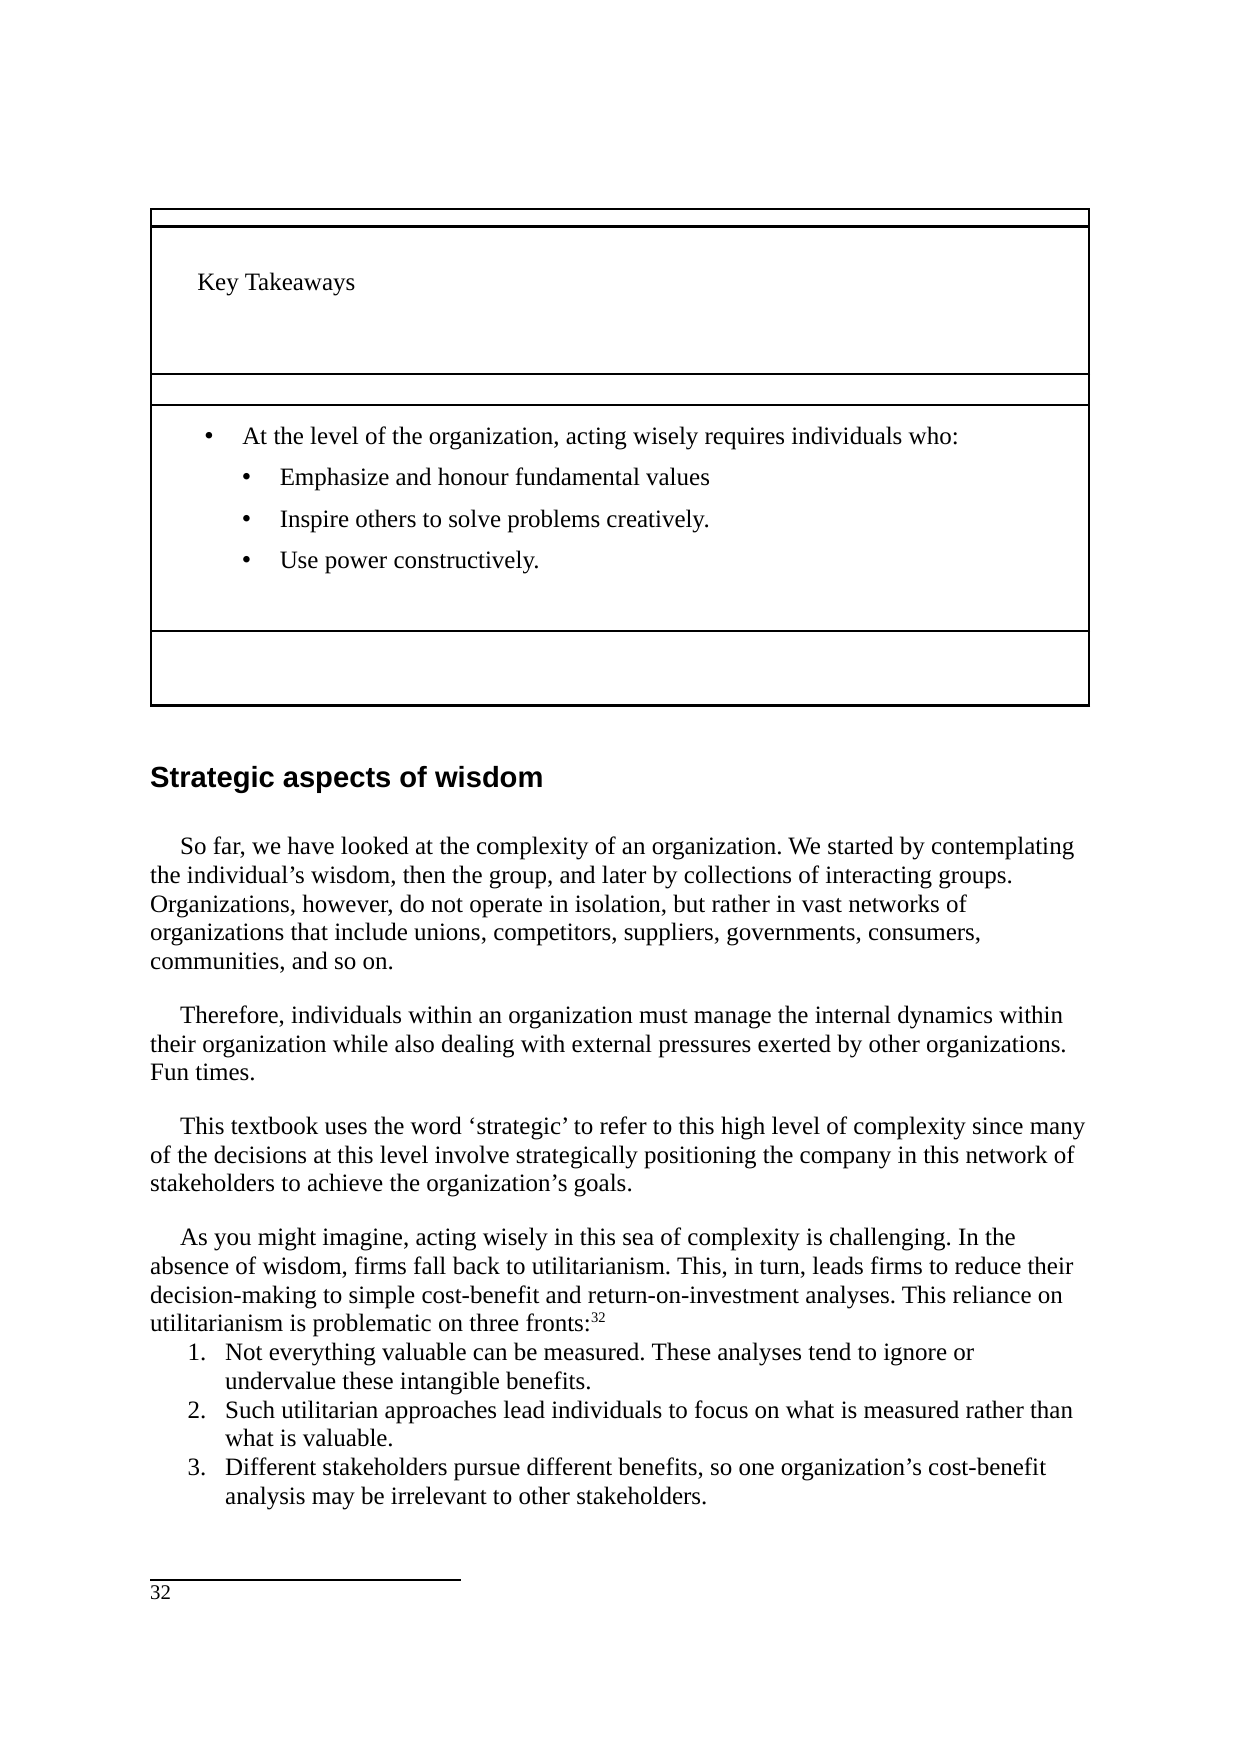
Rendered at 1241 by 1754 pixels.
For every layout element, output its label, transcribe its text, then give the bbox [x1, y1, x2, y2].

text So far, we have looked at the complexity of an organization. We started by contemplating the individual’s wisdom, then the group, and later by collections of interacting groups. Organizations, however, do not operate in isolation, but rather in vast networks of organizations that include unions, competitors, suppliers, governments, consumers, communities, and so on. [150, 831, 1090, 975]
subtitle Strategic aspects of wisdom [150, 760, 1090, 794]
list Such utilitarian approaches lead individuals to focus on what is measured rather than what is valuable. [187, 1395, 1090, 1452]
text As you might imagine, acting wisely in this sea of complexity is challenging. In the absence of wisdom, firms fall back to utilitarianism. This, in turn, leads firms to reduce their decision-making to simple cost-benefit and return-on-investment analyses. This reliance on utilitarianism is problematic on three fronts: [150, 1222, 1090, 1337]
list Not everything valuable can be measured. These analyses tend to ignore or undervalue these intangible benefits. [187, 1337, 1090, 1395]
list Emphasize and honour fundamental values [242, 462, 1073, 491]
text Therefore, individuals within an organization must manage the internal dynamics within their organization while also dealing with external pressures exerted by other organizations. Fun times. [150, 1000, 1090, 1086]
list Inspire others to solve problems creatively. [242, 504, 1073, 532]
list At the level of the organization, acting wisely requires individuals who: [204, 421, 1073, 450]
list Different stakeholders pursue different benefits, so one organization’s cost-benefit analysis may be irrelevant to other stakeholders. [187, 1452, 1090, 1510]
text This textbook uses the word ‘strategic’ to refer to this high level of complexity since many of the decisions at this level involve strategically positioning the company in this network of stakeholders to achieve the organization’s goals. [150, 1111, 1090, 1197]
list Use power constructively. [242, 545, 1073, 574]
text Key Takeaways [167, 267, 1073, 296]
